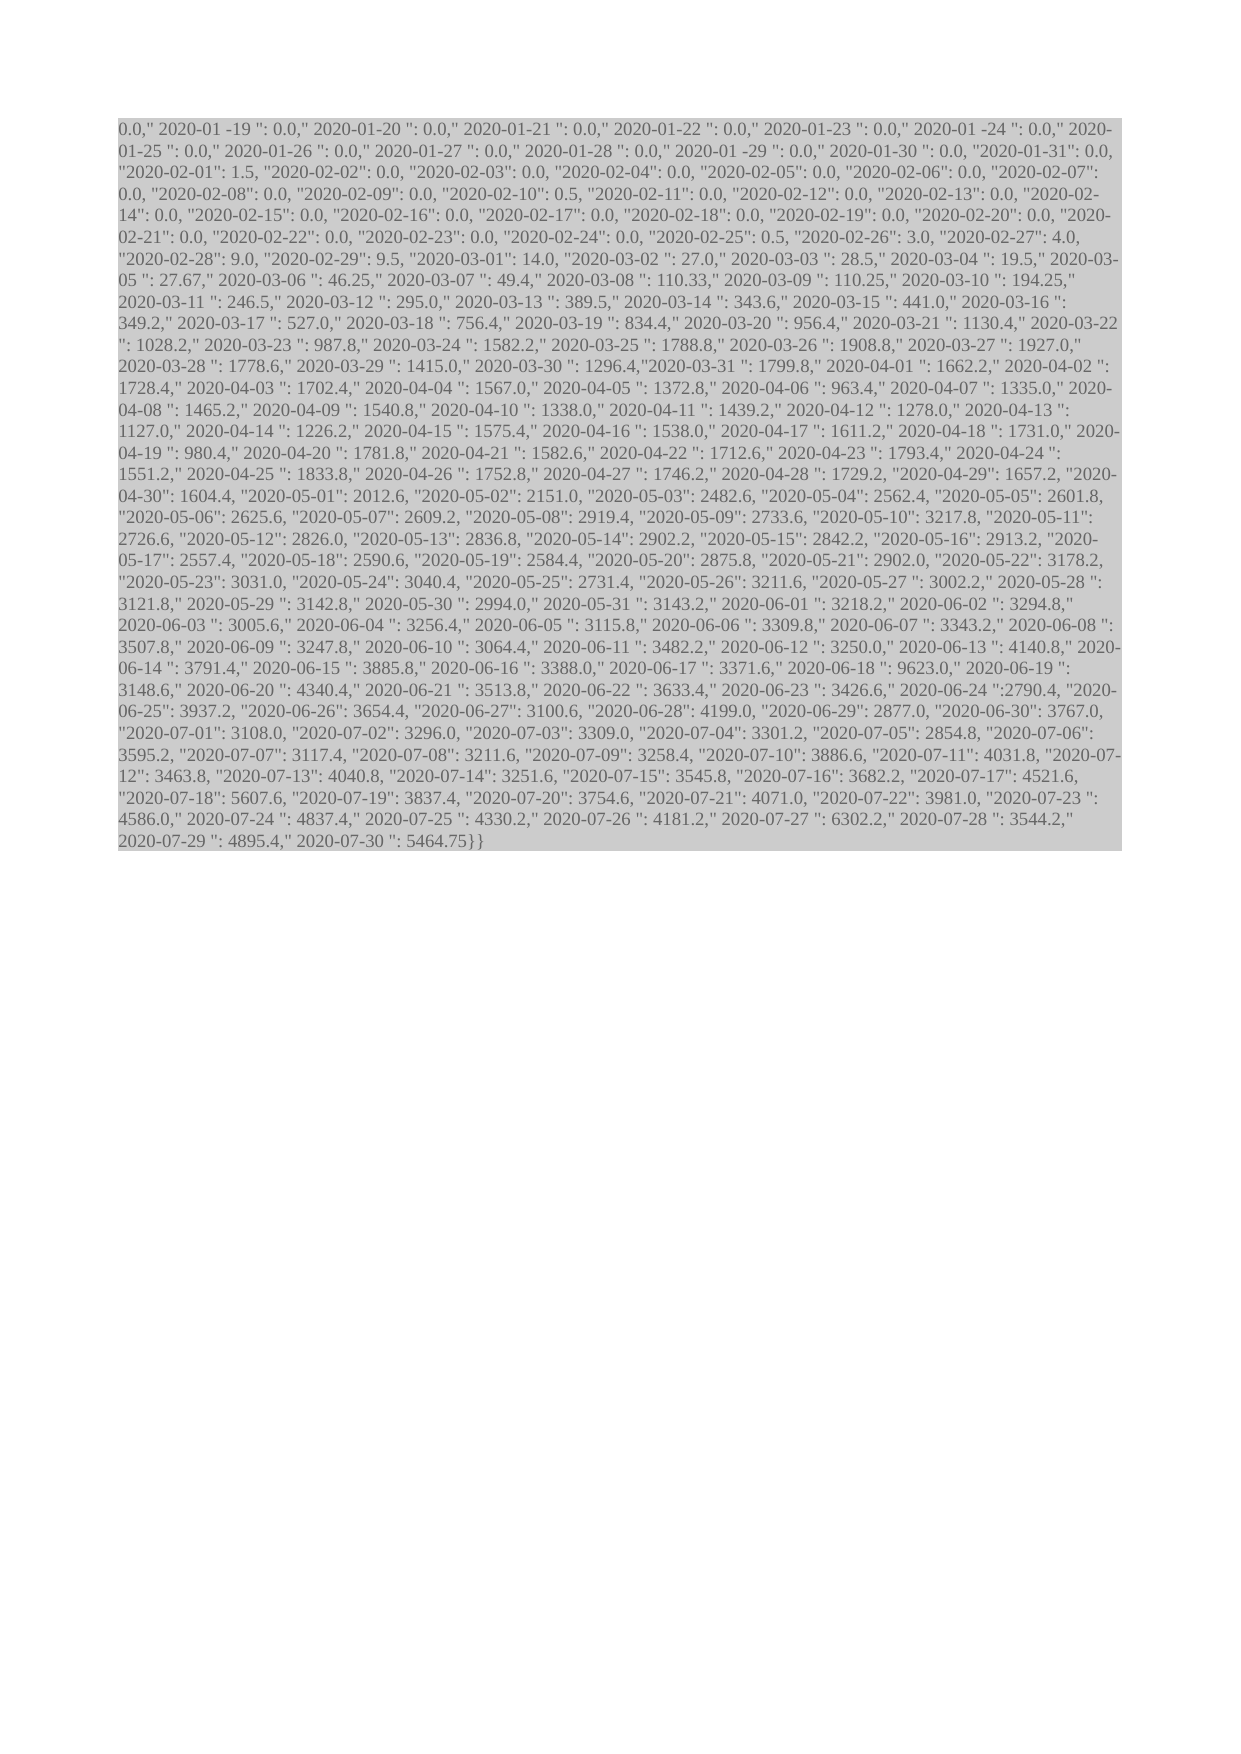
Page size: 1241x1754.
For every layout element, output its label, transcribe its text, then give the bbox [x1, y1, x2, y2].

text 0.0," 2020-01 -19 ": 0.0," 2020-01-20 ": 0.0," 2020-01-21 ": 0.0," 2020-01-22 ": 0.0," 2020-01-23 ": 0.0," 2020-01 -24 ": 0.0," 2020-01-25 ": 0.0," 2020-01-26 ": 0.0," 2020-01-27 ": 0.0," 2020-01-28 ": 0.0," 2020-01 -29 ": 0.0," 2020-01-30 ": 0.0, "2020-01-31": 0.0, "2020-02-01": 1.5, "2020-02-02": 0.0, "2020-02-03": 0.0, "2020-02-04": 0.0, "2020-02-05": 0.0, "2020-02-06": 0.0, "2020-02-07": 0.0, "2020-02-08": 0.0, "2020-02-09": 0.0, "2020-02-10": 0.5, "2020-02-11": 0.0, "2020-02-12": 0.0, "2020-02-13": 0.0, "2020-02-14": 0.0, "2020-02-15": 0.0, "2020-02-16": 0.0, "2020-02-17": 0.0, "2020-02-18": 0.0, "2020-02-19": 0.0, "2020-02-20": 0.0, "2020-02-21": 0.0, "2020-02-22": 0.0, "2020-02-23": 0.0, "2020-02-24": 0.0, "2020-02-25": 0.5, "2020-02-26": 3.0, "2020-02-27": 4.0, "2020-02-28": 9.0, "2020-02-29": 9.5, "2020-03-01": 14.0, "2020-03-02 ": 27.0," 2020-03-03 ": 28.5," 2020-03-04 ": 19.5," 2020-03-05 ": 27.67," 2020-03-06 ": 46.25," 2020-03-07 ": 49.4," 2020-03-08 ": 110.33," 2020-03-09 ": 110.25," 2020-03-10 ": 194.25," 2020-03-11 ": 246.5," 2020-03-12 ": 295.0," 2020-03-13 ": 389.5," 2020-03-14 ": 343.6," 2020-03-15 ": 441.0," 2020-03-16 ": 349.2," 2020-03-17 ": 527.0," 2020-03-18 ": 756.4," 2020-03-19 ": 834.4," 2020-03-20 ": 956.4," 2020-03-21 ": 1130.4," 2020-03-22 ": 1028.2," 2020-03-23 ​​": 987.8," 2020-03-24 ": 1582.2," 2020-03-25 ": 1788.8," 2020-03-26 ": 1908.8," 2020-03-27 ": 1927.0," 2020-03-28 ": 1778.6," 2020-03-29 ": 1415.0," 2020-03-30 ": 1296.4,"2020-03-31 ": 1799.8," 2020-04-01 ": 1662.2," 2020-04-02 ": 1728.4," 2020-04-03 ": 1702.4," 2020-04-04 ": 1567.0," 2020-04-05 ": 1372.8," 2020-04-06 ": 963.4," 2020-04-07 ": 1335.0," 2020-04-08 ": 1465.2," 2020-04-09 ": 1540.8," 2020-04-10 ": 1338.0," 2020-04-11 ": 1439.2," 2020-04-12 ": 1278.0," 2020-04-13 ": 1127.0," 2020-04-14 ": 1226.2," 2020-04-15 ": 1575.4," 2020-04-16 ": 1538.0," 2020-04-17 ": 1611.2," 2020-04-18 ": 1731.0," 2020-04-19 ": 980.4," 2020-04-20 ": 1781.8," 2020-04-21 ": 1582.6," 2020-04-22 ": 1712.6," 2020-04-23 ": 1793.4," 2020-04-24 ": 1551.2," 2020-04-25 ": 1833.8," 2020-04-26 ": 1752.8," 2020-04-27 ": 1746.2," 2020-04-28 ": 1729.2, "2020-04-29": 1657.2, "2020-04-30": 1604.4, "2020-05-01": 2012.6, "2020-05-02": 2151.0, "2020-05-03": 2482.6, "2020-05-04": 2562.4, "2020-05-05": 2601.8, "2020-05-06": 2625.6, "2020-05-07": 2609.2, "2020-05-08": 2919.4, "2020-05-09": 2733.6, "2020-05-10": 3217.8, "2020-05-11": 2726.6, "2020-05-12": 2826.0, "2020-05-13": 2836.8, "2020-05-14": 2902.2, "2020-05-15": 2842.2, "2020-05-16": 2913.2, "2020-05-17": 2557.4, "2020-05-18": 2590.6, "2020-05-19": 2584.4, "2020-05-20": 2875.8, "2020-05-21": 2902.0, "2020-05-22": 3178.2, "2020-05-23": 3031.0, "2020-05-24": 3040.4, "2020-05-25": 2731.4, "2020-05-26": 3211.6, "2020-05-27 ": 3002.2," 2020-05-28 ": 3121.8," 2020-05-29 ": 3142.8," 2020-05-30 ": 2994.0," 2020-05-31 ": 3143.2," 2020-06-01 ": 3218.2," 2020-06-02 ": 3294.8," 2020-06-03 ": 3005.6," 2020-06-04 ": 3256.4," 2020-06-05 ": 3115.8," 2020-06-06 ": 3309.8," 2020-06-07 ": 3343.2," 2020-06-08 ": 3507.8," 2020-06-09 ": 3247.8," 2020-06-10 ": 3064.4," 2020-06-11 ": 3482.2," 2020-06-12 ": 3250.0," 2020-06-13 ": 4140.8," 2020-06-14 ": 3791.4," 2020-06-15 ": 3885.8," 2020-06-16 ": 3388.0," 2020-06-17 ": 3371.6," 2020-06-18 ": 9623.0," 2020-06-19 ": 3148.6," 2020-06-20 ": 4340.4," 2020-06-21 ": 3513.8," 2020-06-22 ": 3633.4," 2020-06-23 ": 3426.6," 2020-06-24 ":2790.4, "2020-06-25": 3937.2, "2020-06-26": 3654.4, "2020-06-27": 3100.6, "2020-06-28": 4199.0, "2020-06-29": 2877.0, "2020-06-30": 3767.0, "2020-07-01": 3108.0, "2020-07-02": 3296.0, "2020-07-03": 3309.0, "2020-07-04": 3301.2, "2020-07-05": 2854.8, "2020-07-06": 3595.2, "2020-07-07": 3117.4, "2020-07-08": 3211.6, "2020-07-09": 3258.4, "2020-07-10": 3886.6, "2020-07-11": 4031.8, "2020-07-12": 3463.8, "2020-07-13": 4040.8, "2020-07-14": 3251.6, "2020-07-15": 3545.8, "2020-07-16": 3682.2, "2020-07-17": 4521.6, "2020-07-18": 5607.6, "2020-07-19": 3837.4, "2020-07-20": 3754.6, "2020-07-21": 4071.0, "2020-07-22": 3981.0, "2020-07-23 ": 4586.0," 2020-07-24 ": 4837.4," 2020-07-25 ": 4330.2," 2020-07-26 ": 4181.2," 2020-07-27 ": 6302.2," 2020-07-28 ": 3544.2," 2020-07-29 ": 4895.4," 2020-07-30 ": 5464.75}} [118, 118, 1122, 851]
